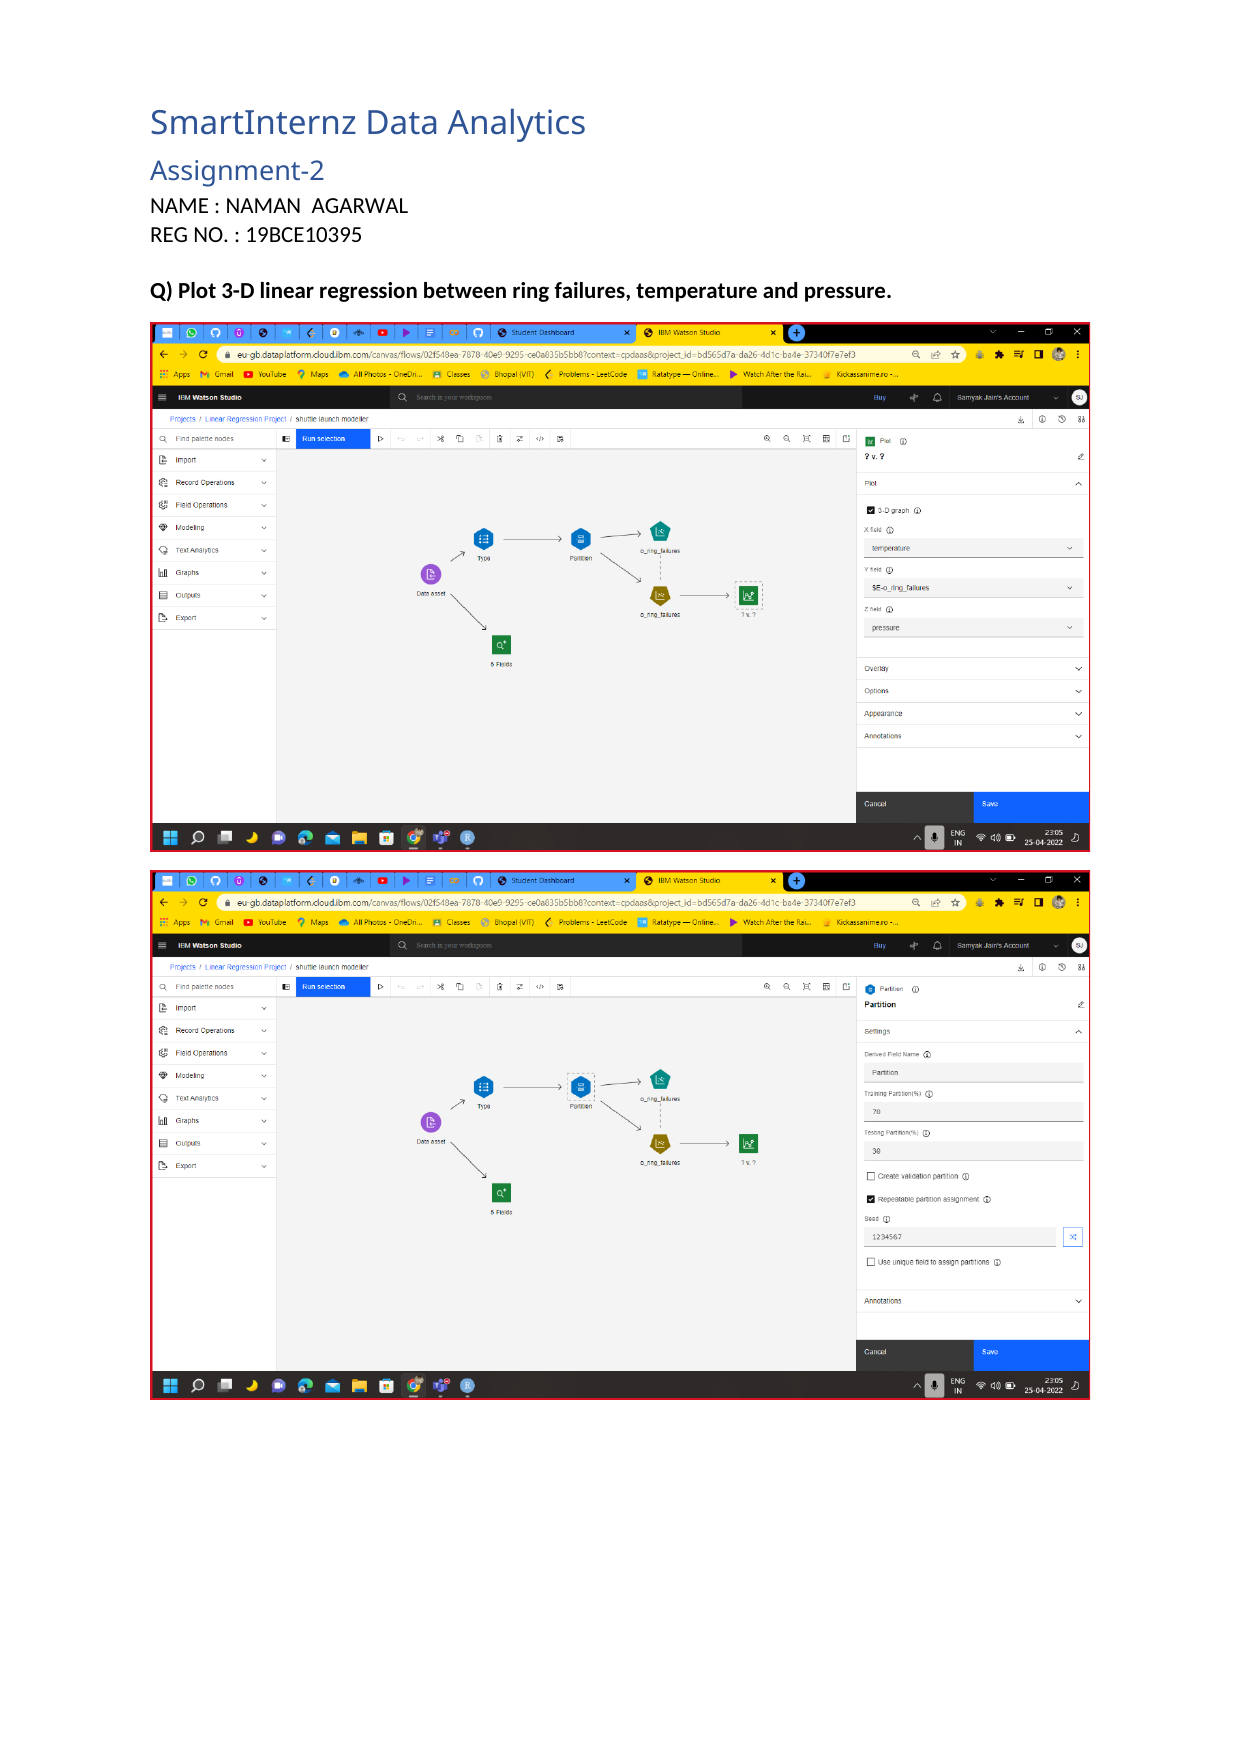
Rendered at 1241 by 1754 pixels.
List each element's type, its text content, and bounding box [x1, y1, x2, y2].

text Q) Plot 3-D linear regression between ring failures, temperature and pressure. [150, 276, 1090, 304]
picture [150, 322, 1091, 852]
picture [150, 870, 1091, 1400]
